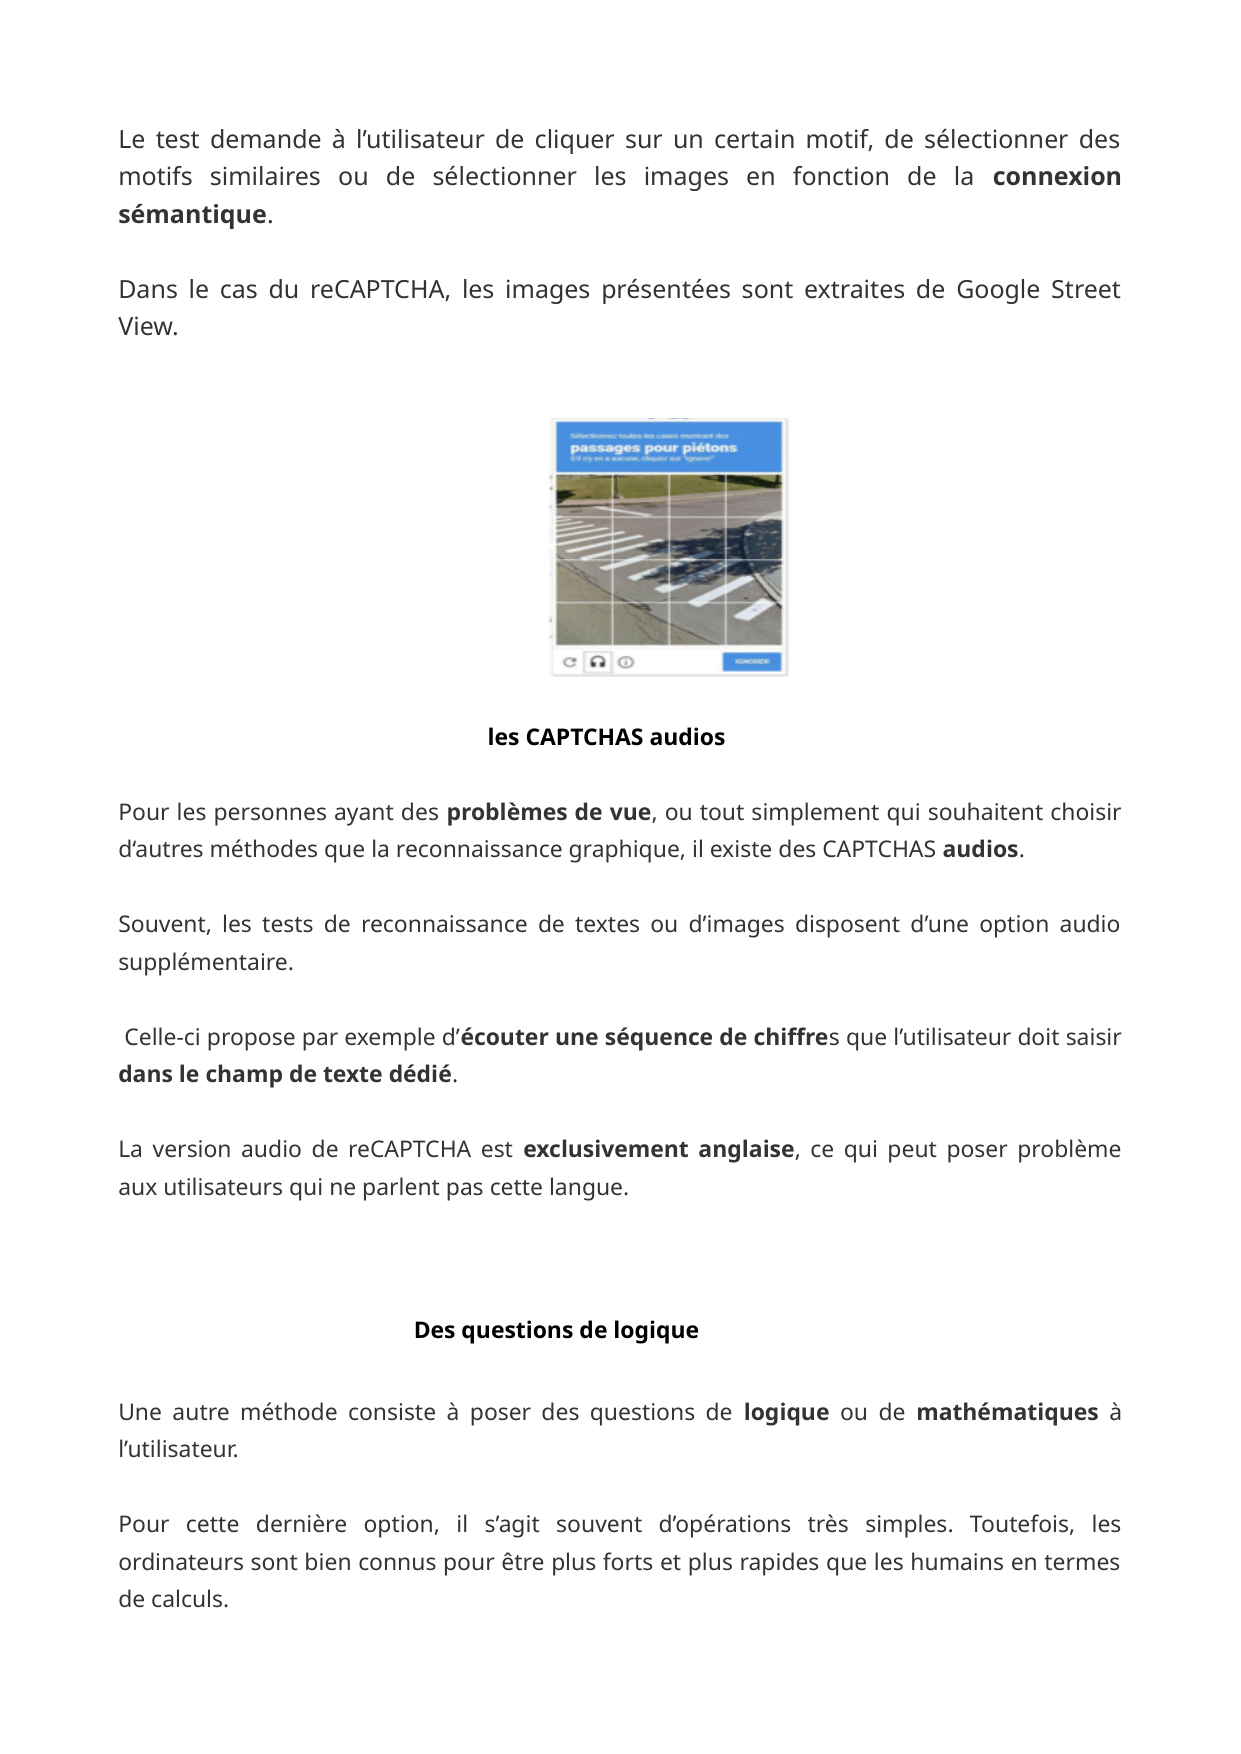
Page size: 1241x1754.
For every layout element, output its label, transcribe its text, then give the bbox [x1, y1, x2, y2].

text Dans le cas du reCAPTCHA, les images présentées sont extraites de Google Street View. [118, 268, 1122, 343]
text La version audio de reCAPTCHA est exclusivement anglaise, ce qui peut poser problème aux utilisateurs qui ne parlent pas cette langue. [118, 1127, 1122, 1202]
text les CAPTCHAS audios [118, 714, 1122, 752]
text Pour les personnes ayant des problèmes de vue, ou tout simplement qui souhaitent choisir d‘autres méthodes que la reconnaissance graphique, il existe des CAPTCHAS audios. [118, 789, 1122, 864]
picture [413, 418, 928, 677]
text Le test demande à l’utilisateur de cliquer sur un certain motif, de sélectionner des motifs similaires ou de sélectionner les images en fonction de la connexion sémantique. [118, 118, 1122, 231]
text Celle-ci propose par exemple d’écouter une séquence de chiffres que l’utilisateur doit saisir dans le champ de texte dédié. [118, 1014, 1122, 1089]
text Une autre méthode consiste à poser des questions de logique ou de mathématiques à l’utilisateur. [118, 1389, 1122, 1464]
text Souvent, les tests de reconnaissance de textes ou d’images disposent d’une option audio supplémentaire. [118, 902, 1122, 977]
text Pour cette dernière option, il s’agit souvent d’opérations très simples. Toutefois, les ordinateurs sont bien connus pour être plus forts et plus rapides que les humains en termes de calculs. [118, 1502, 1122, 1614]
subtitle Des questions de logique [118, 1314, 1122, 1346]
